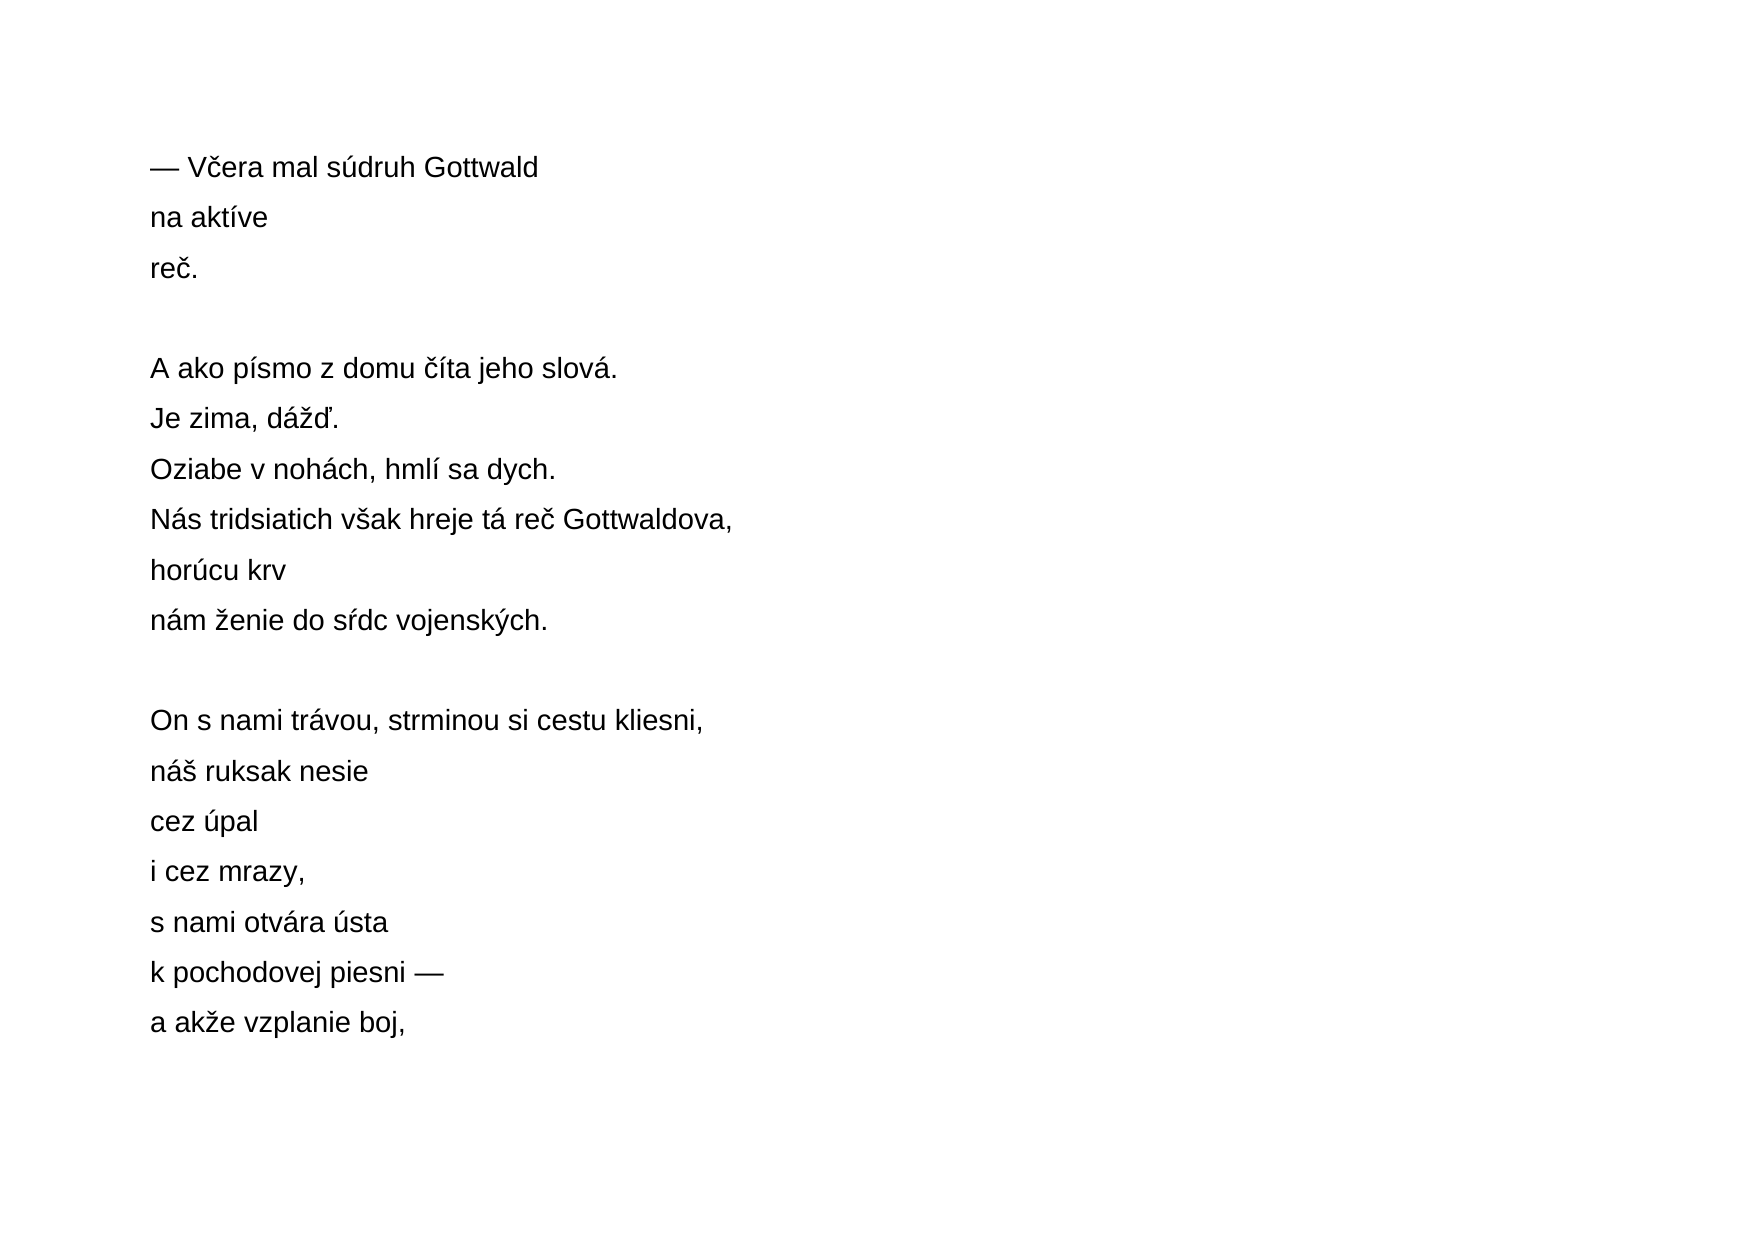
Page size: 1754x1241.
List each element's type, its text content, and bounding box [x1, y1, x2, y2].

text k pochodovej piesni — [150, 955, 1243, 988]
text náš ruksak nesie [150, 754, 1243, 787]
text nám ženie do sŕdc vojenských. [150, 603, 1243, 636]
text i cez mrazy, [150, 854, 1243, 888]
text Oziabe v nohách, hmlí sa dych. [150, 452, 1243, 485]
text — Včera mal súdruh Gottwald [150, 150, 1243, 183]
text reč. [150, 251, 1243, 284]
text cez úpal [150, 804, 1243, 838]
text Nás tridsiatich však hreje tá reč Gottwaldova, [150, 502, 1243, 536]
text A ako písmo z domu číta jeho slová. [150, 351, 1243, 385]
text a akže vzplanie boj, [150, 1005, 1243, 1039]
text horúcu krv [150, 552, 1243, 586]
text na aktíve [150, 200, 1243, 234]
text Je zima, dážď. [150, 402, 1243, 435]
text s nami otvára ústa [150, 905, 1243, 938]
text On s nami trávou, strminou si cestu kliesni, [150, 703, 1243, 737]
